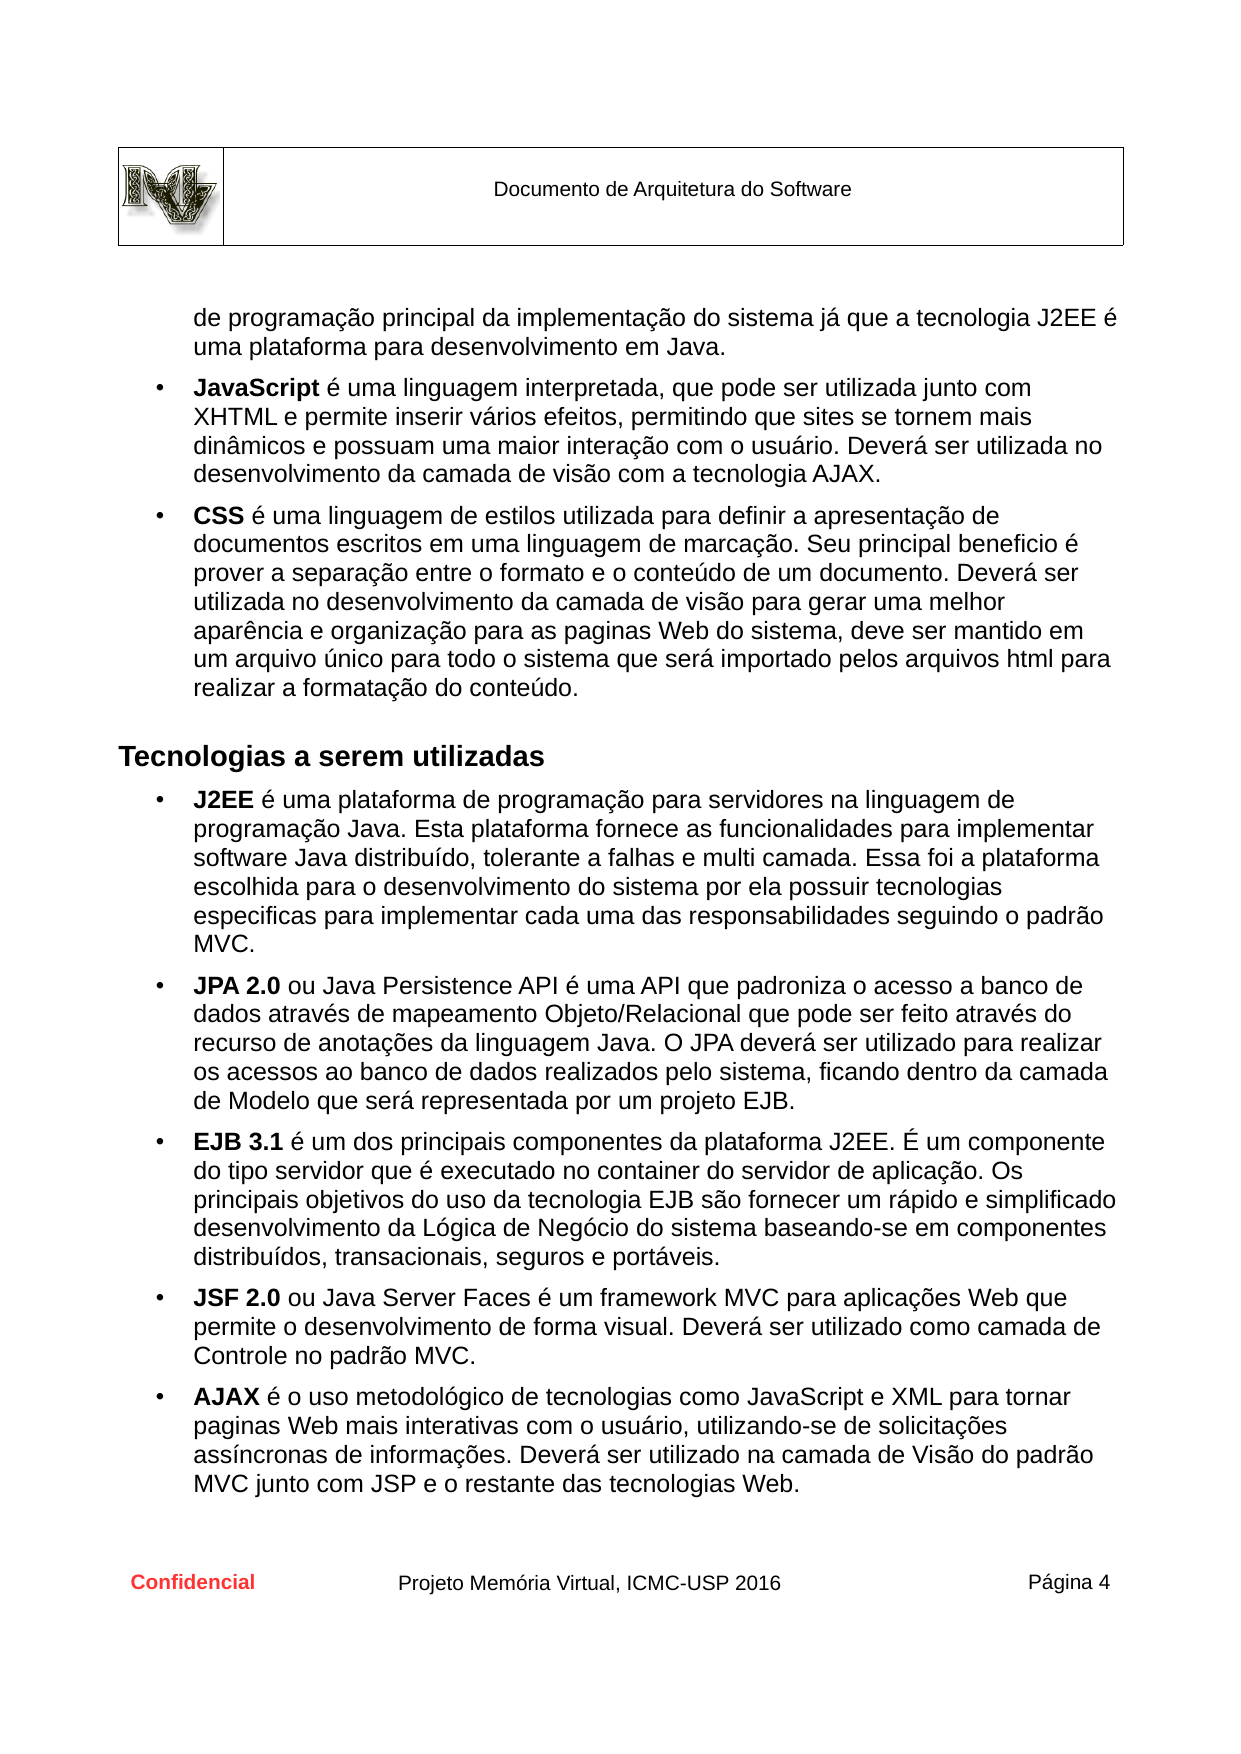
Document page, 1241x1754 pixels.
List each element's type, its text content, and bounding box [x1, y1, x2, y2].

list JPA 2.0 ou Java Persistence API é uma API que padroniza o acesso a banco de dados através de mapeamento Objeto/Relacional que pode ser feito através do recurso de anotações da linguagem Java. O JPA deverá ser utilizado para realizar os acessos ao banco de dados realizados pelo sistema, ficando dentro da camada de Modelo que será representada por um projeto EJB. [156, 971, 1122, 1114]
list AJAX é o uso metodológico de tecnologias como JavaScript e XML para tornar paginas Web mais interativas com o usuário, utilizando-se de solicitações assíncronas de informações. Deverá ser utilizado na camada de Visão do padrão MVC junto com JSP e o restante das tecnologias Web. [156, 1382, 1122, 1497]
list JSF 2.0 ou Java Server Faces é um framework MVC para aplicações Web que permite o desenvolvimento de forma visual. Deverá ser utilizado como camada de Controle no padrão MVC. [156, 1283, 1122, 1370]
subtitle Tecnologias a serem utilizadas [118, 739, 1122, 773]
list JavaScript é uma linguagem interpretada, que pode ser utilizada junto com XHTML e permite inserir vários efeitos, permitindo que sites se tornem mais dinâmicos e possuam uma maior interação com o usuário. Deverá ser utilizada no desenvolvimento da camada de visão com a tecnologia AJAX. [156, 373, 1122, 488]
list CSS é uma linguagem de estilos utilizada para definir a apresentação de documentos escritos em uma linguagem de marcação. Seu principal beneficio é prover a separação entre o formato e o conteúdo de um documento. Deverá ser utilizada no desenvolvimento da camada de visão para gerar uma melhor aparência e organização para as paginas Web do sistema, deve ser mantido em um arquivo único para todo o sistema que será importado pelos arquivos html para realizar a formatação do conteúdo. [156, 501, 1122, 702]
list EJB 3.1 é um dos principais componentes da plataforma J2EE. É um componente do tipo servidor que é executado no container do servidor de aplicação. Os principais objetivos do uso da tecnologia EJB são fornecer um rápido e simplificado desenvolvimento da Lógica de Negócio do sistema baseando-se em componentes distribuídos, transacionais, seguros e portáveis. [156, 1127, 1122, 1271]
list J2EE é uma plataforma de programação para servidores na linguagem de programação Java. Esta plataforma fornece as funcionalidades para implementar software Java distribuído, tolerante a falhas e multi camada. Essa foi a plataforma escolhida para o desenvolvimento do sistema por ela possuir tecnologias especificas para implementar cada uma das responsabilidades seguindo o padrão MVC. [156, 786, 1122, 958]
picture [116, 151, 220, 239]
list de programação principal da implementação do sistema já que a tecnologia J2EE é uma plataforma para desenvolvimento em Java. [156, 303, 1122, 361]
